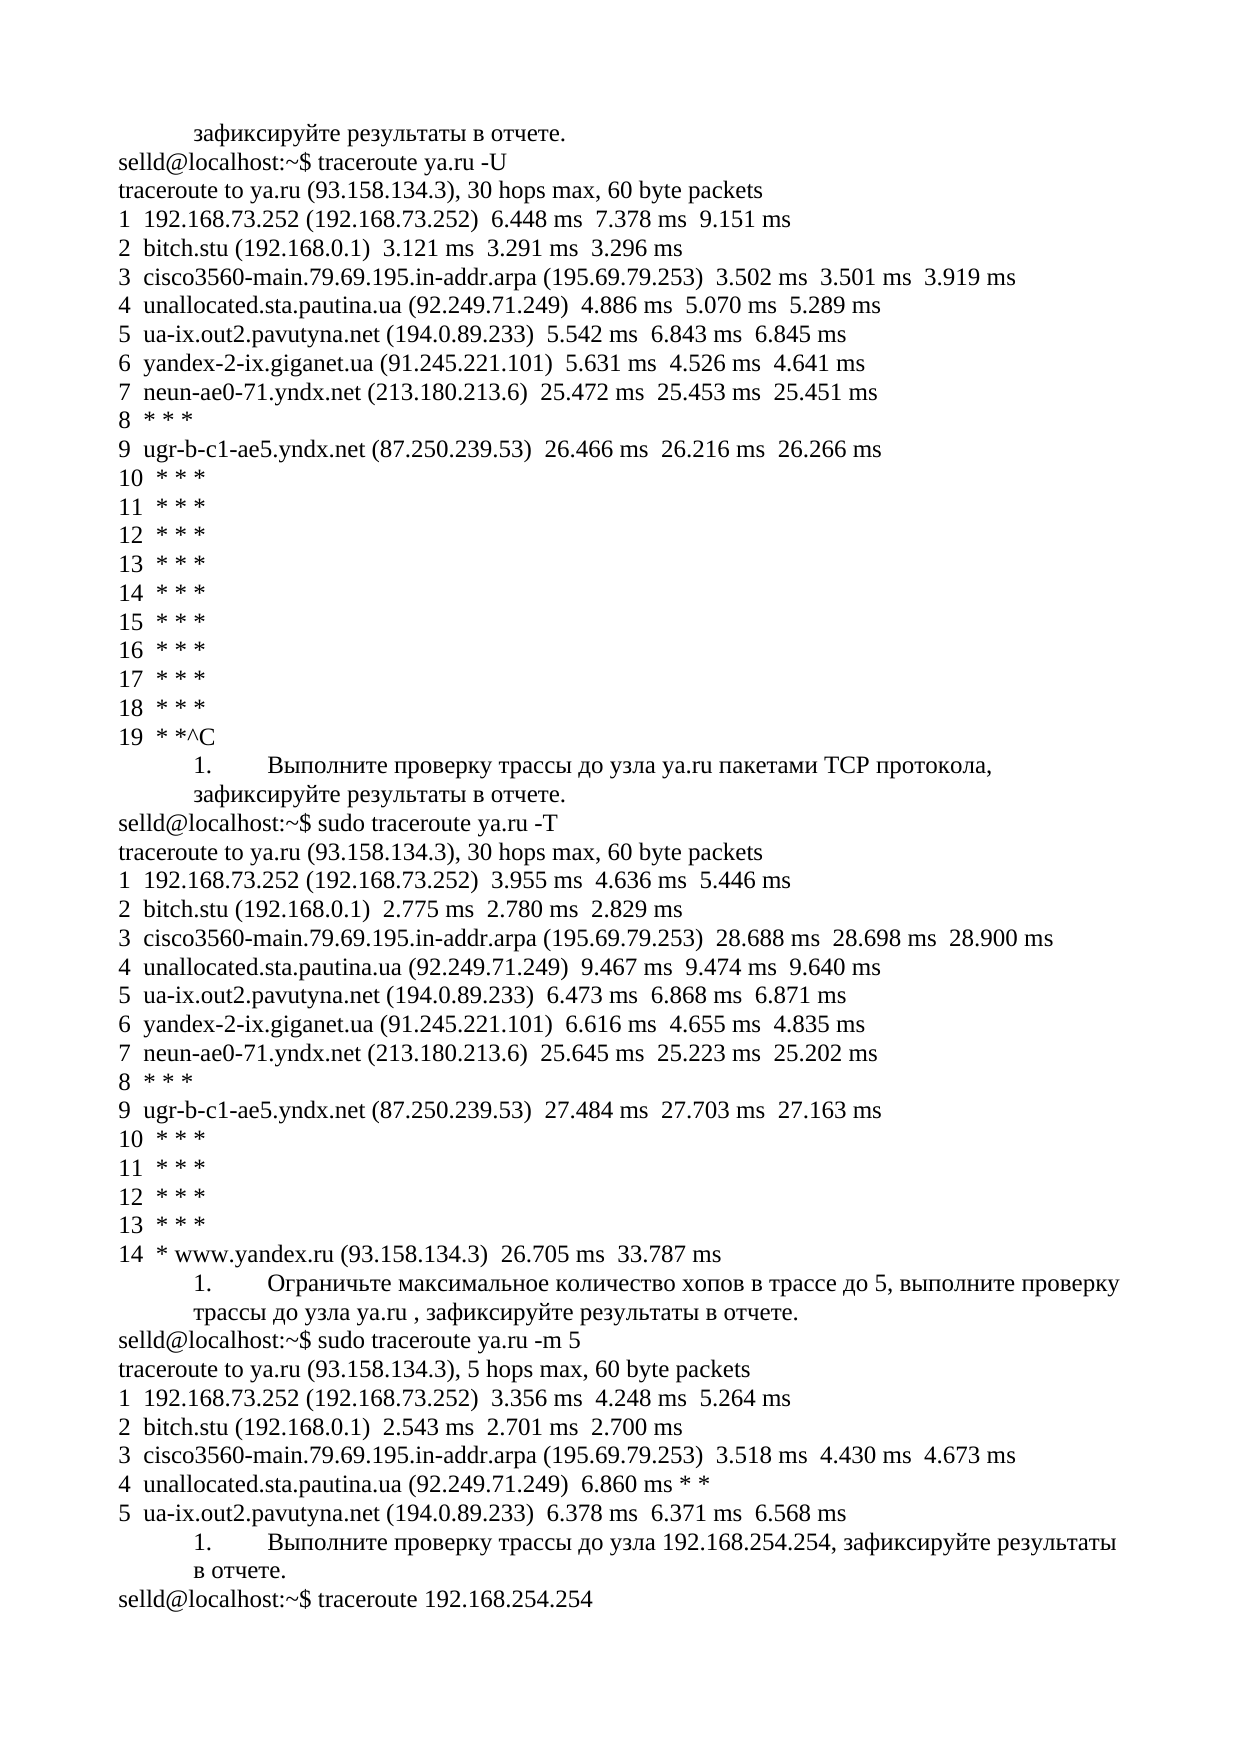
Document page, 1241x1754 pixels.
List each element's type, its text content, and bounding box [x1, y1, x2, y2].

text 5 ua-ix.out2.pavutyna.net (194.0.89.233) 5.542 ms 6.843 ms 6.845 ms [118, 319, 1122, 348]
text 4 unallocated.sta.pautina.ua (92.249.71.249) 9.467 ms 9.474 ms 9.640 ms [118, 952, 1122, 981]
list Ограничьте максимальное количество хопов в трассе до 5, выполните проверку трассы до узла ya.ru , зафиксируйте результаты в отчете. [193, 1268, 1122, 1326]
text 13 * * * [118, 549, 1122, 578]
text 16 * * * [118, 636, 1122, 664]
text 8 * * * [118, 1067, 1122, 1096]
text 10 * * * [118, 1124, 1122, 1153]
text selld@localhost:~$ sudo traceroute ya.ru -m 5 [118, 1326, 1122, 1354]
text 7 neun-ae0-71.yndx.net (213.180.213.6) 25.472 ms 25.453 ms 25.451 ms [118, 377, 1122, 406]
text selld@localhost:~$ traceroute ya.ru -U [118, 147, 1122, 176]
text 7 neun-ae0-71.yndx.net (213.180.213.6) 25.645 ms 25.223 ms 25.202 ms [118, 1038, 1122, 1067]
text 9 ugr-b-c1-ae5.yndx.net (87.250.239.53) 27.484 ms 27.703 ms 27.163 ms [118, 1096, 1122, 1124]
text 11 * * * [118, 1153, 1122, 1182]
text 10 * * * [118, 463, 1122, 492]
list зафиксируйте результаты в отчете. [193, 118, 1122, 147]
text 6 yandex-2-ix.giganet.ua (91.245.221.101) 5.631 ms 4.526 ms 4.641 ms [118, 348, 1122, 377]
text 5 ua-ix.out2.pavutyna.net (194.0.89.233) 6.473 ms 6.868 ms 6.871 ms [118, 981, 1122, 1009]
text 18 * * * [118, 693, 1122, 722]
text traceroute to ya.ru (93.158.134.3), 5 hops max, 60 byte packets [118, 1354, 1122, 1383]
text traceroute to ya.ru (93.158.134.3), 30 hops max, 60 byte packets [118, 837, 1122, 866]
text 12 * * * [118, 521, 1122, 549]
text selld@localhost:~$ traceroute 192.168.254.254 [118, 1584, 1122, 1613]
text 11 * * * [118, 492, 1122, 521]
text 6 yandex-2-ix.giganet.ua (91.245.221.101) 6.616 ms 4.655 ms 4.835 ms [118, 1009, 1122, 1038]
text selld@localhost:~$ sudo traceroute ya.ru -T [118, 808, 1122, 837]
text 2 bitch.stu (192.168.0.1) 2.775 ms 2.780 ms 2.829 ms [118, 894, 1122, 923]
text 1 192.168.73.252 (192.168.73.252) 3.955 ms 4.636 ms 5.446 ms [118, 866, 1122, 894]
list Выполните проверку трассы до узла ya.ru пакетами TCP протокола, зафиксируйте результаты в отчете. [193, 751, 1122, 808]
text 2 bitch.stu (192.168.0.1) 2.543 ms 2.701 ms 2.700 ms [118, 1412, 1122, 1441]
text 5 ua-ix.out2.pavutyna.net (194.0.89.233) 6.378 ms 6.371 ms 6.568 ms [118, 1498, 1122, 1527]
text 15 * * * [118, 607, 1122, 636]
text 3 cisco3560-main.79.69.195.in-addr.arpa (195.69.79.253) 3.502 ms 3.501 ms 3.919 ms [118, 262, 1122, 291]
text 1 192.168.73.252 (192.168.73.252) 6.448 ms 7.378 ms 9.151 ms [118, 204, 1122, 233]
text traceroute to ya.ru (93.158.134.3), 30 hops max, 60 byte packets [118, 176, 1122, 204]
text 13 * * * [118, 1211, 1122, 1239]
text 12 * * * [118, 1182, 1122, 1211]
text 19 * *^C [118, 722, 1122, 751]
text 14 * www.yandex.ru (93.158.134.3) 26.705 ms 33.787 ms [118, 1239, 1122, 1268]
text 3 cisco3560-main.79.69.195.in-addr.arpa (195.69.79.253) 3.518 ms 4.430 ms 4.673 ms [118, 1441, 1122, 1469]
text 4 unallocated.sta.pautina.ua (92.249.71.249) 6.860 ms * * [118, 1469, 1122, 1498]
text 4 unallocated.sta.pautina.ua (92.249.71.249) 4.886 ms 5.070 ms 5.289 ms [118, 291, 1122, 319]
text 8 * * * [118, 406, 1122, 434]
text 9 ugr-b-c1-ae5.yndx.net (87.250.239.53) 26.466 ms 26.216 ms 26.266 ms [118, 434, 1122, 463]
list Выполните проверку трассы до узла 192.168.254.254, зафиксируйте результаты в отчете. [193, 1527, 1122, 1584]
text 1 192.168.73.252 (192.168.73.252) 3.356 ms 4.248 ms 5.264 ms [118, 1383, 1122, 1412]
text 3 cisco3560-main.79.69.195.in-addr.arpa (195.69.79.253) 28.688 ms 28.698 ms 28.900 ms [118, 923, 1122, 952]
text 2 bitch.stu (192.168.0.1) 3.121 ms 3.291 ms 3.296 ms [118, 233, 1122, 262]
text 17 * * * [118, 664, 1122, 693]
text 14 * * * [118, 578, 1122, 607]
